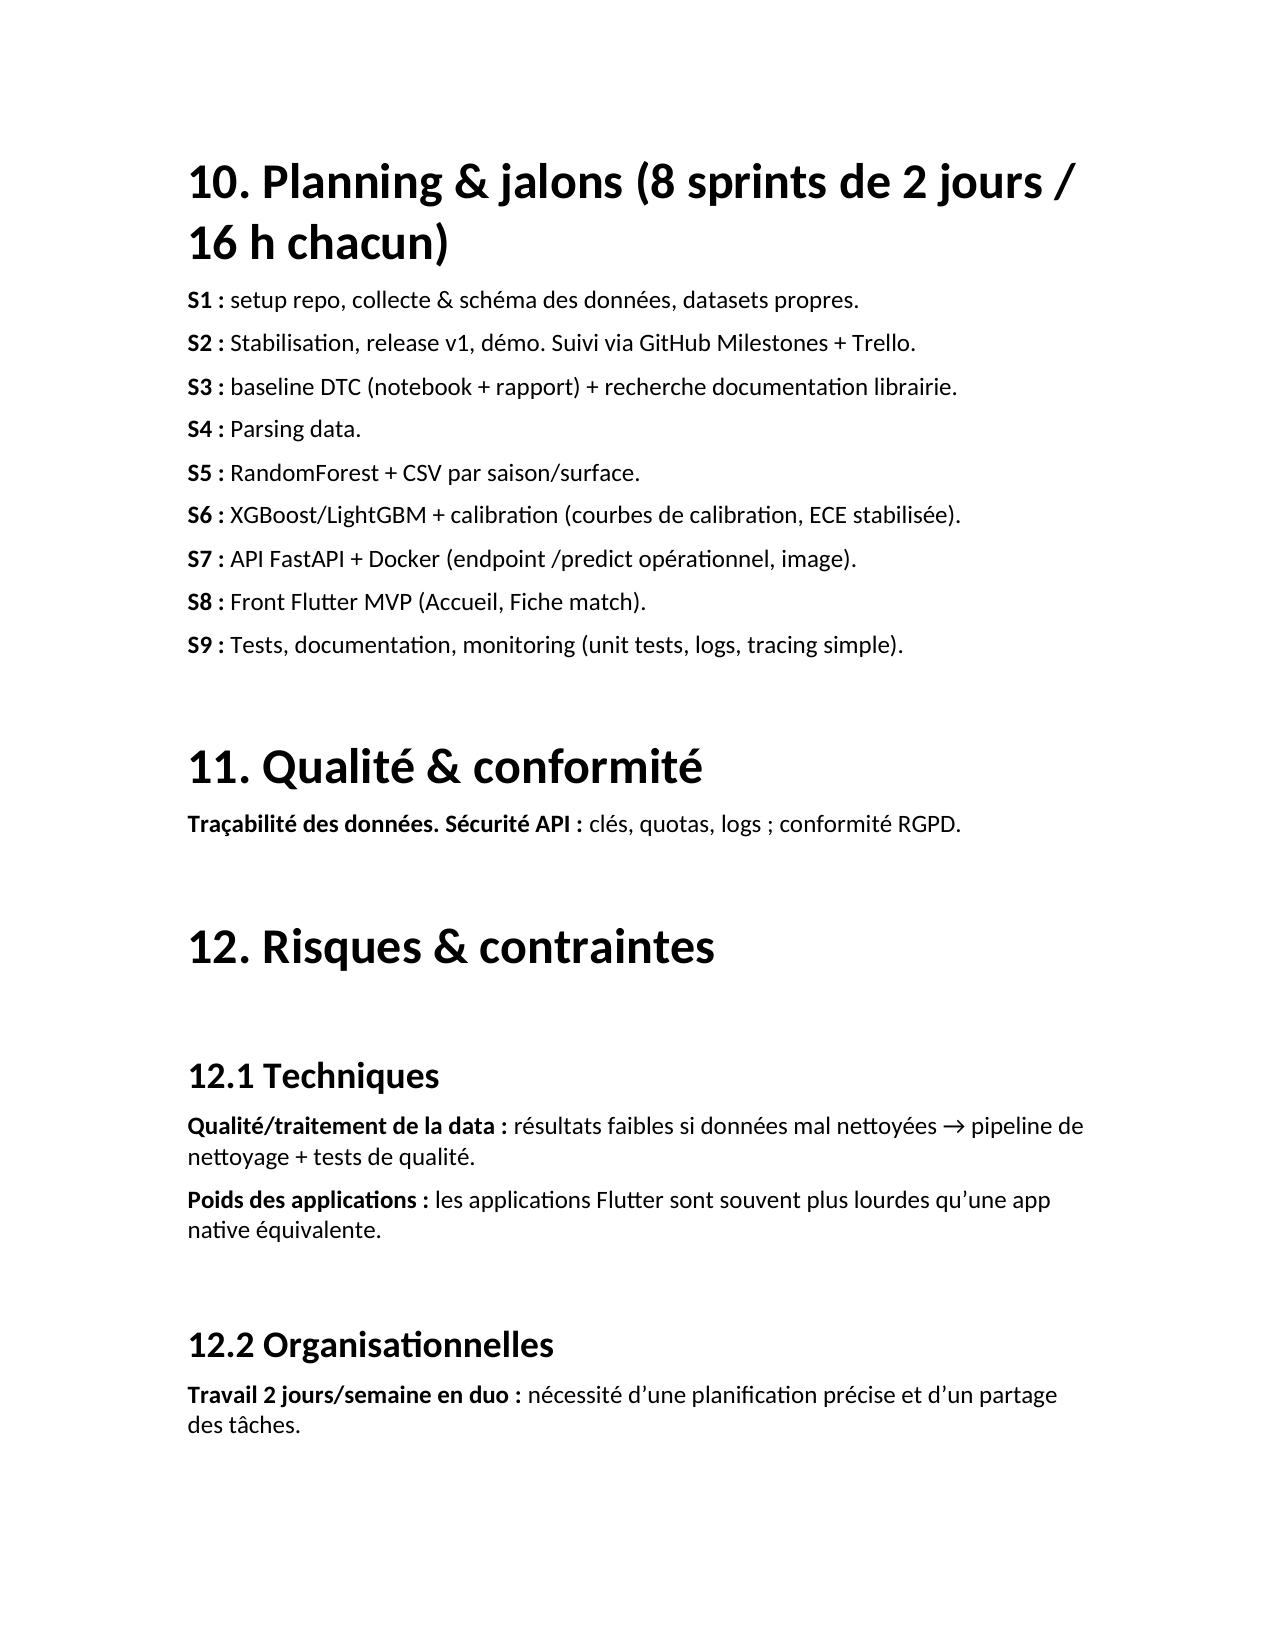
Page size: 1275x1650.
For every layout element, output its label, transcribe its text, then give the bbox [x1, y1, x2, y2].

text Poids des applications : les applications Flutter sont souvent plus lourdes qu’une app native équivalente. [187, 1184, 1087, 1245]
text Qualité/traitement de la data : résultats faibles si données mal nettoyées → pipeline de nettoyage + tests de qualité. [187, 1110, 1087, 1171]
text 12.1 Techniques [187, 1052, 1087, 1098]
text S6 : XGBoost/LightGBM + calibration (courbes de calibration, ECE stabilisée). [187, 500, 1087, 530]
text Travail 2 jours/semaine en duo : nécessité d’une planification précise et d’un partage des tâches. [187, 1379, 1087, 1440]
text S3 : baseline DTC (notebook + rapport) + recherche documentation librairie. [187, 371, 1087, 401]
text 10. Planning & jalons (8 sprints de 2 jours / 16 h chacun) [187, 150, 1087, 272]
text S4 : Parsing data. [187, 414, 1087, 444]
text 11. Qualité & conformité [187, 735, 1087, 796]
text 12. Risques & contraintes [187, 915, 1087, 976]
text S1 : setup repo, collecte & schéma des données, datasets propres. [187, 284, 1087, 315]
text S7 : API FastAPI + Docker (endpoint /predict opérationnel, image). [187, 543, 1087, 573]
text S5 : RandomForest + CSV par saison/surface. [187, 457, 1087, 487]
text S2 : Stabilisation, release v1, démo. Suivi via GitHub Milestones + Trello. [187, 328, 1087, 358]
text Traçabilité des données. Sécurité API : clés, quotas, logs ; conformité RGPD. [187, 809, 1087, 839]
text 12.2 Organisationnelles [187, 1321, 1087, 1366]
text S8 : Front Flutter MVP (Accueil, Fiche match). [187, 586, 1087, 616]
text S9 : Tests, documentation, monitoring (unit tests, logs, tracing simple). [187, 629, 1087, 659]
